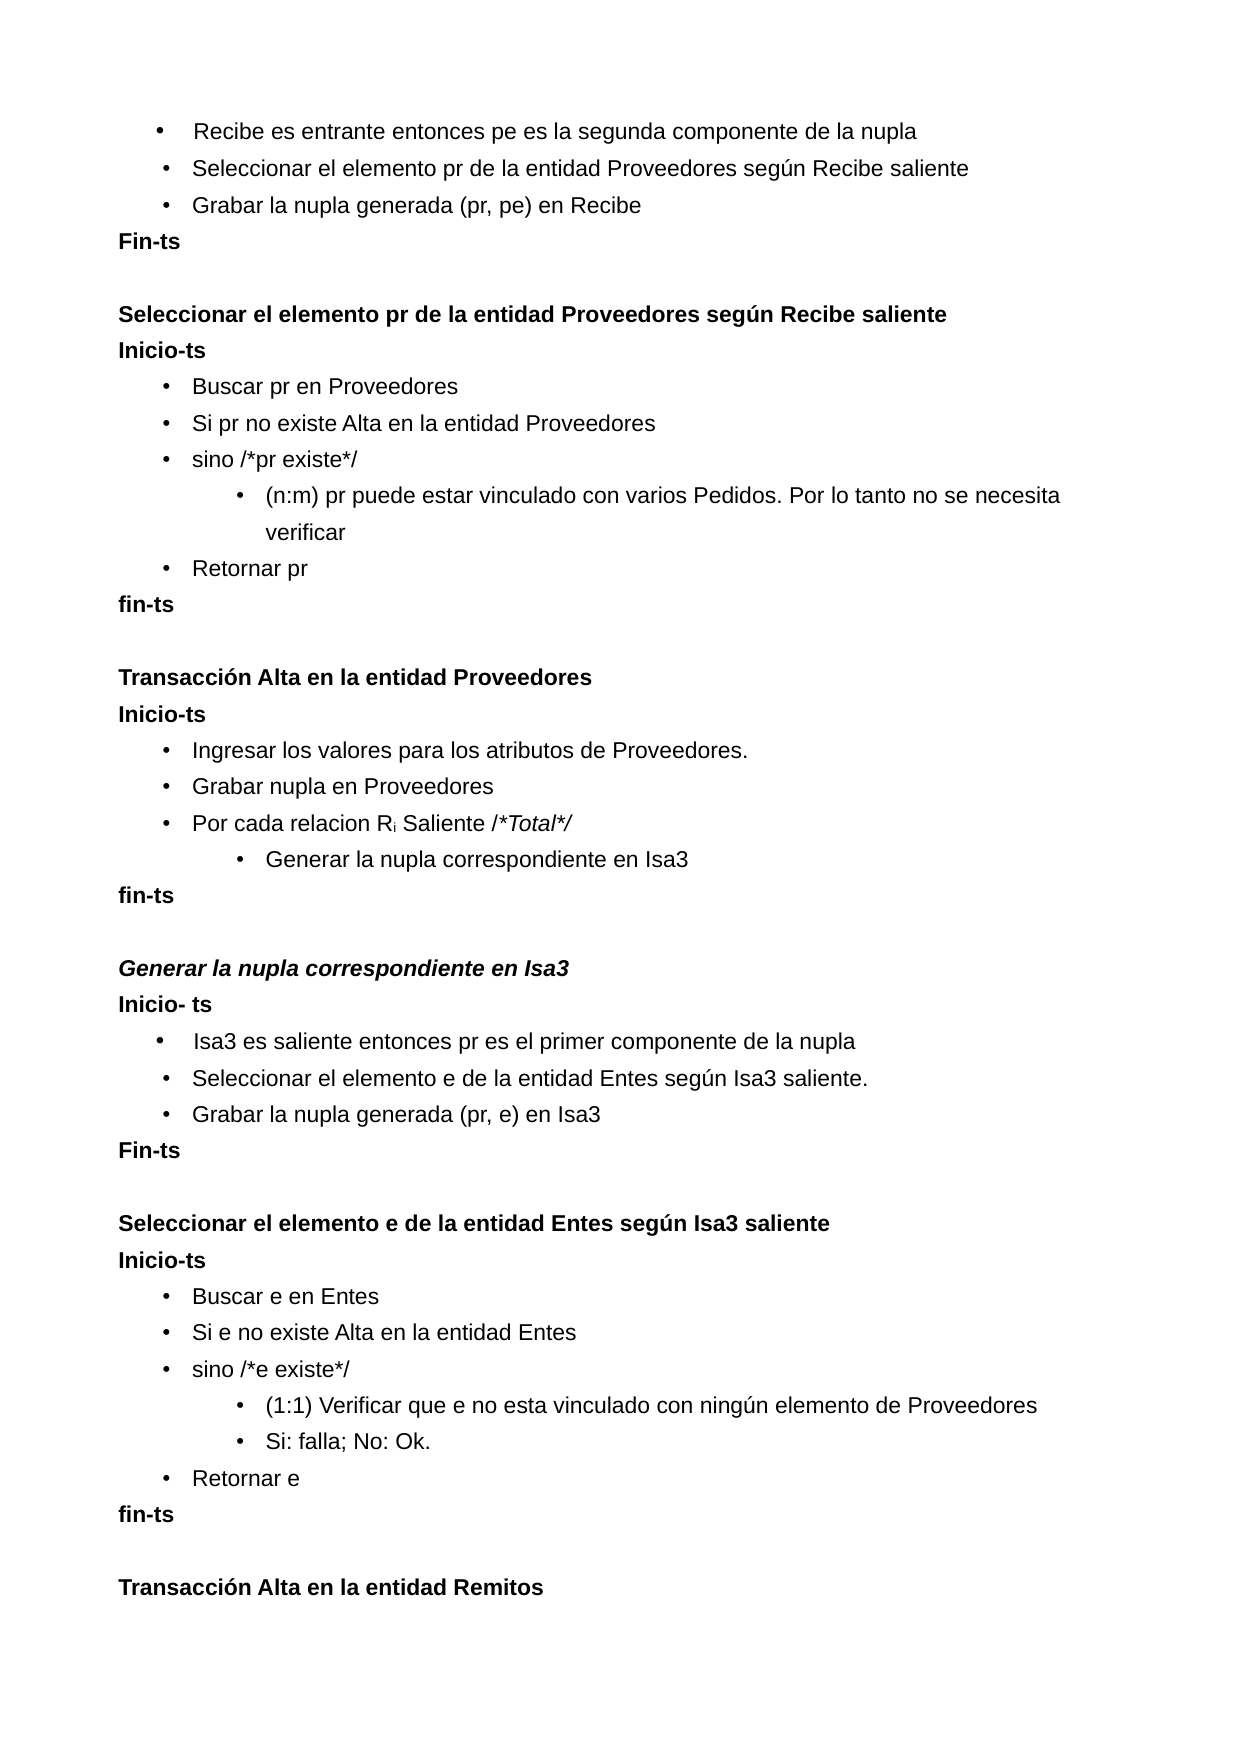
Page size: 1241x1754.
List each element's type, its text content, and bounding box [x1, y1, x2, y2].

list Si pr no existe Alta en la entidad Proveedores [162, 410, 1122, 436]
list sino /*pr existe*/ [162, 446, 1122, 472]
text Inicio-ts [118, 1247, 1122, 1273]
text Inicio- ts [118, 991, 1122, 1018]
list Buscar pr en Proveedores [162, 373, 1122, 400]
list Grabar nupla en Proveedores [162, 773, 1122, 799]
text Inicio-ts [118, 701, 1122, 727]
list Grabar la nupla generada (pr, pe) en Recibe [162, 192, 1122, 218]
list (1:1) Verificar que e no esta vinculado con ningún elemento de Proveedores [236, 1392, 1122, 1418]
text Generar la nupla correspondiente en Isa3 [118, 955, 1122, 981]
list sino /*e existe*/ [162, 1356, 1122, 1382]
list Isa3 es saliente entonces pr es el primer componente de la nupla [156, 1028, 1122, 1054]
text Fin-ts [118, 228, 1122, 254]
list Si e no existe Alta en la entidad Entes [162, 1319, 1122, 1346]
text Fin-ts [118, 1137, 1122, 1164]
list Retornar pr [162, 555, 1122, 581]
text Inicio-ts [118, 337, 1122, 363]
list Seleccionar el elemento e de la entidad Entes según Isa3 saliente. [162, 1065, 1122, 1091]
list Grabar la nupla generada (pr, e) en Isa3 [162, 1101, 1122, 1127]
text Seleccionar el elemento e de la entidad Entes según Isa3 saliente [118, 1210, 1122, 1237]
list Retornar e [162, 1465, 1122, 1491]
text Transacción Alta en la entidad Remitos [118, 1574, 1122, 1600]
list Si: falla; No: Ok. [236, 1428, 1122, 1455]
text fin-ts [118, 882, 1122, 909]
text fin-ts [118, 1501, 1122, 1527]
text fin-ts [118, 591, 1122, 618]
text Seleccionar el elemento pr de la entidad Proveedores según Recibe saliente [118, 301, 1122, 327]
text Transacción Alta en la entidad Proveedores [118, 664, 1122, 691]
list (n:m) pr puede estar vinculado con varios Pedidos. Por lo tanto no se necesita verificar [236, 482, 1122, 545]
list Buscar e en Entes [162, 1283, 1122, 1309]
list Recibe es entrante entonces pe es la segunda componente de la nupla [156, 118, 1122, 145]
list Ingresar los valores para los atributos de Proveedores. [162, 737, 1122, 763]
list Por cada relacion Ri Saliente /*Total*/ [162, 809, 1122, 836]
list Generar la nupla correspondiente en Isa3 [236, 846, 1122, 872]
list Seleccionar el elemento pr de la entidad Proveedores según Recibe saliente [162, 155, 1122, 182]
